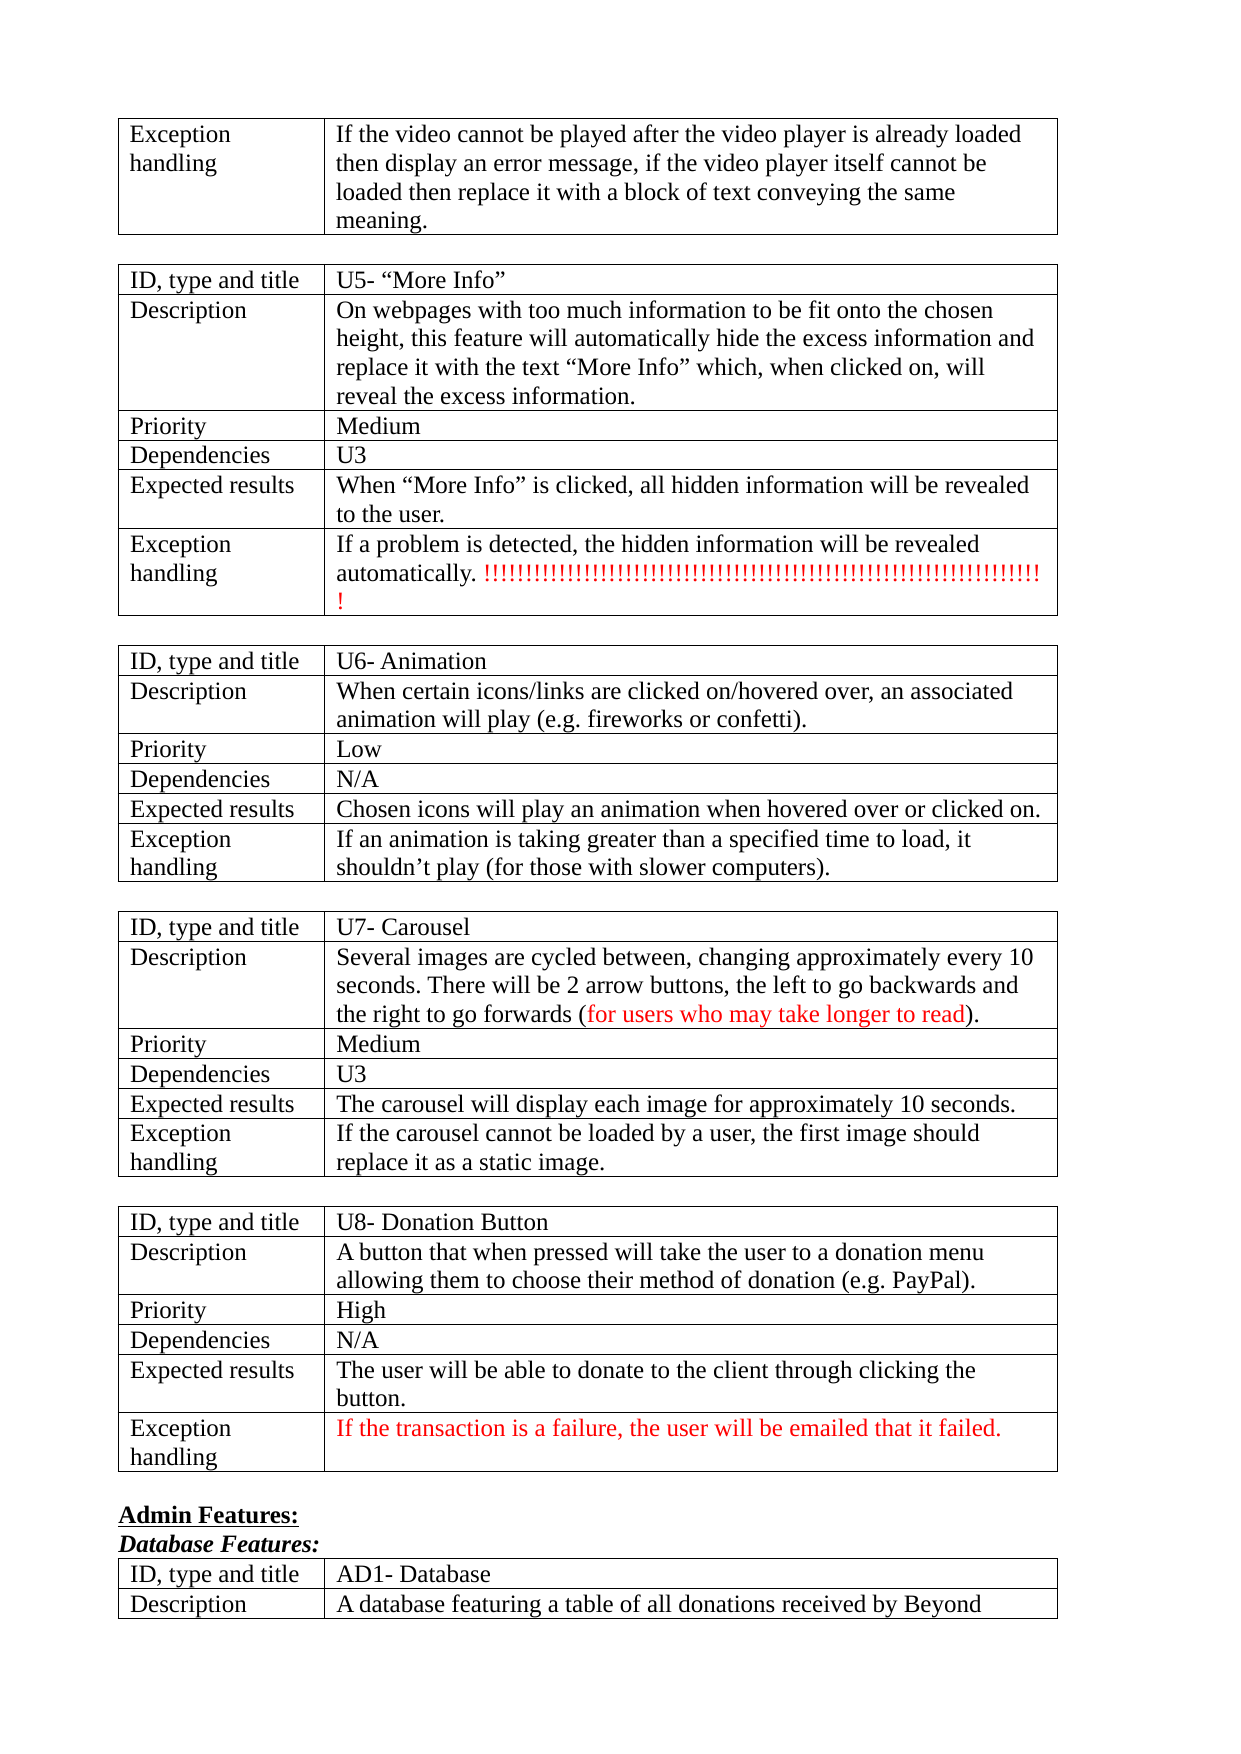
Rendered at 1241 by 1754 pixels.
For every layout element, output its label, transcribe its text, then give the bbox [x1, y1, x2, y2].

table_cell Expected results [119, 1089, 324, 1117]
table_header U6- Animation [325, 646, 1057, 675]
table_header ID, type and title [119, 1559, 324, 1588]
table_header ID, type and title [119, 265, 324, 294]
table_cell Exception handling [119, 1413, 324, 1471]
table_cell If the transaction is a failure, the user will be emailed that it failed. [325, 1413, 1057, 1471]
table_cell Exception handling [119, 1119, 324, 1176]
table_cell Priority [119, 1295, 324, 1324]
table_cell Priority [119, 411, 324, 439]
table_cell Dependencies [119, 764, 324, 793]
table_cell High [325, 1295, 1057, 1324]
table_cell If an animation is taking greater than a specified time to load, it shouldn’t play (for those with slower computers). [325, 824, 1057, 881]
table_cell Priority [119, 1029, 324, 1058]
table_cell When certain icons/links are clicked on/hovered over, an associated animation will play (e.g. fireworks or confetti). [325, 676, 1057, 733]
table_header ID, type and title [119, 646, 324, 675]
table_cell Low [325, 734, 1057, 763]
table_cell Description [119, 1237, 324, 1294]
table_cell N/A [325, 1325, 1057, 1354]
table_cell If a problem is detected, the hidden information will be revealed automatically. !!!!!!!!!!!!!!!!!!!!!!!!!!!!!!!!!!!!!!!!!!!!!!!!!!!!!!!!!!!!!!!!!!!! [325, 529, 1057, 615]
table_cell Several images are cycled between, changing approximately every 10 seconds. There will be 2 arrow buttons, the left to go backwards and the right to go forwards (for users who may take longer to read). [325, 942, 1057, 1028]
table_cell Expected results [119, 794, 324, 823]
table_cell N/A [325, 764, 1057, 793]
table_header ID, type and title [119, 1207, 324, 1236]
table_cell Expected results [119, 1355, 324, 1412]
table_cell Description [119, 676, 324, 733]
table_cell Medium [325, 1029, 1057, 1058]
table_cell Medium [325, 411, 1057, 439]
table_cell Dependencies [119, 441, 324, 469]
table_header U8- Donation Button [325, 1207, 1057, 1236]
table_cell On webpages with too much information to be fit onto the chosen height, this feature will automatically hide the excess information and replace it with the text “More Info” which, when clicked on, will reveal the excess information. [325, 295, 1057, 410]
table_cell If the carousel cannot be loaded by a user, the first image should replace it as a static image. [325, 1119, 1057, 1176]
table_cell Dependencies [119, 1059, 324, 1088]
table_header AD1- Database [325, 1559, 1057, 1588]
table_header ID, type and title [119, 912, 324, 941]
table_cell Description [119, 295, 324, 410]
table_cell U3 [325, 1059, 1057, 1088]
table_header U5- “More Info” [325, 265, 1057, 294]
table_cell If the video cannot be played after the video player is already loaded then display an error message, if the video player itself cannot be loaded then replace it with a block of text conveying the same meaning. [325, 119, 1057, 234]
table_cell Dependencies [119, 1325, 324, 1354]
table_cell Description [119, 1589, 324, 1618]
table_cell The carousel will display each image for approximately 10 seconds. [325, 1089, 1057, 1117]
table_cell Exception handling [119, 529, 324, 615]
table_cell When “More Info” is clicked, all hidden information will be revealed to the user. [325, 470, 1057, 528]
table_header U7- Carousel [325, 912, 1057, 941]
table_cell Priority [119, 734, 324, 763]
table_cell Exception handling [119, 119, 324, 234]
table_cell A database featuring a table of all donations received by Beyond [325, 1589, 1057, 1618]
table_cell Description [119, 942, 324, 1028]
table_cell Exception handling [119, 824, 324, 881]
table_cell Chosen icons will play an animation when hovered over or clicked on. [325, 794, 1057, 823]
table_cell A button that when pressed will take the user to a donation menu allowing them to choose their method of donation (e.g. PayPal). [325, 1237, 1057, 1294]
table_cell U3 [325, 441, 1057, 469]
text Admin Features: [118, 1501, 1122, 1529]
text Database Features: [118, 1529, 1122, 1558]
table_cell The user will be able to donate to the client through clicking the button. [325, 1355, 1057, 1412]
table_cell Expected results [119, 470, 324, 528]
